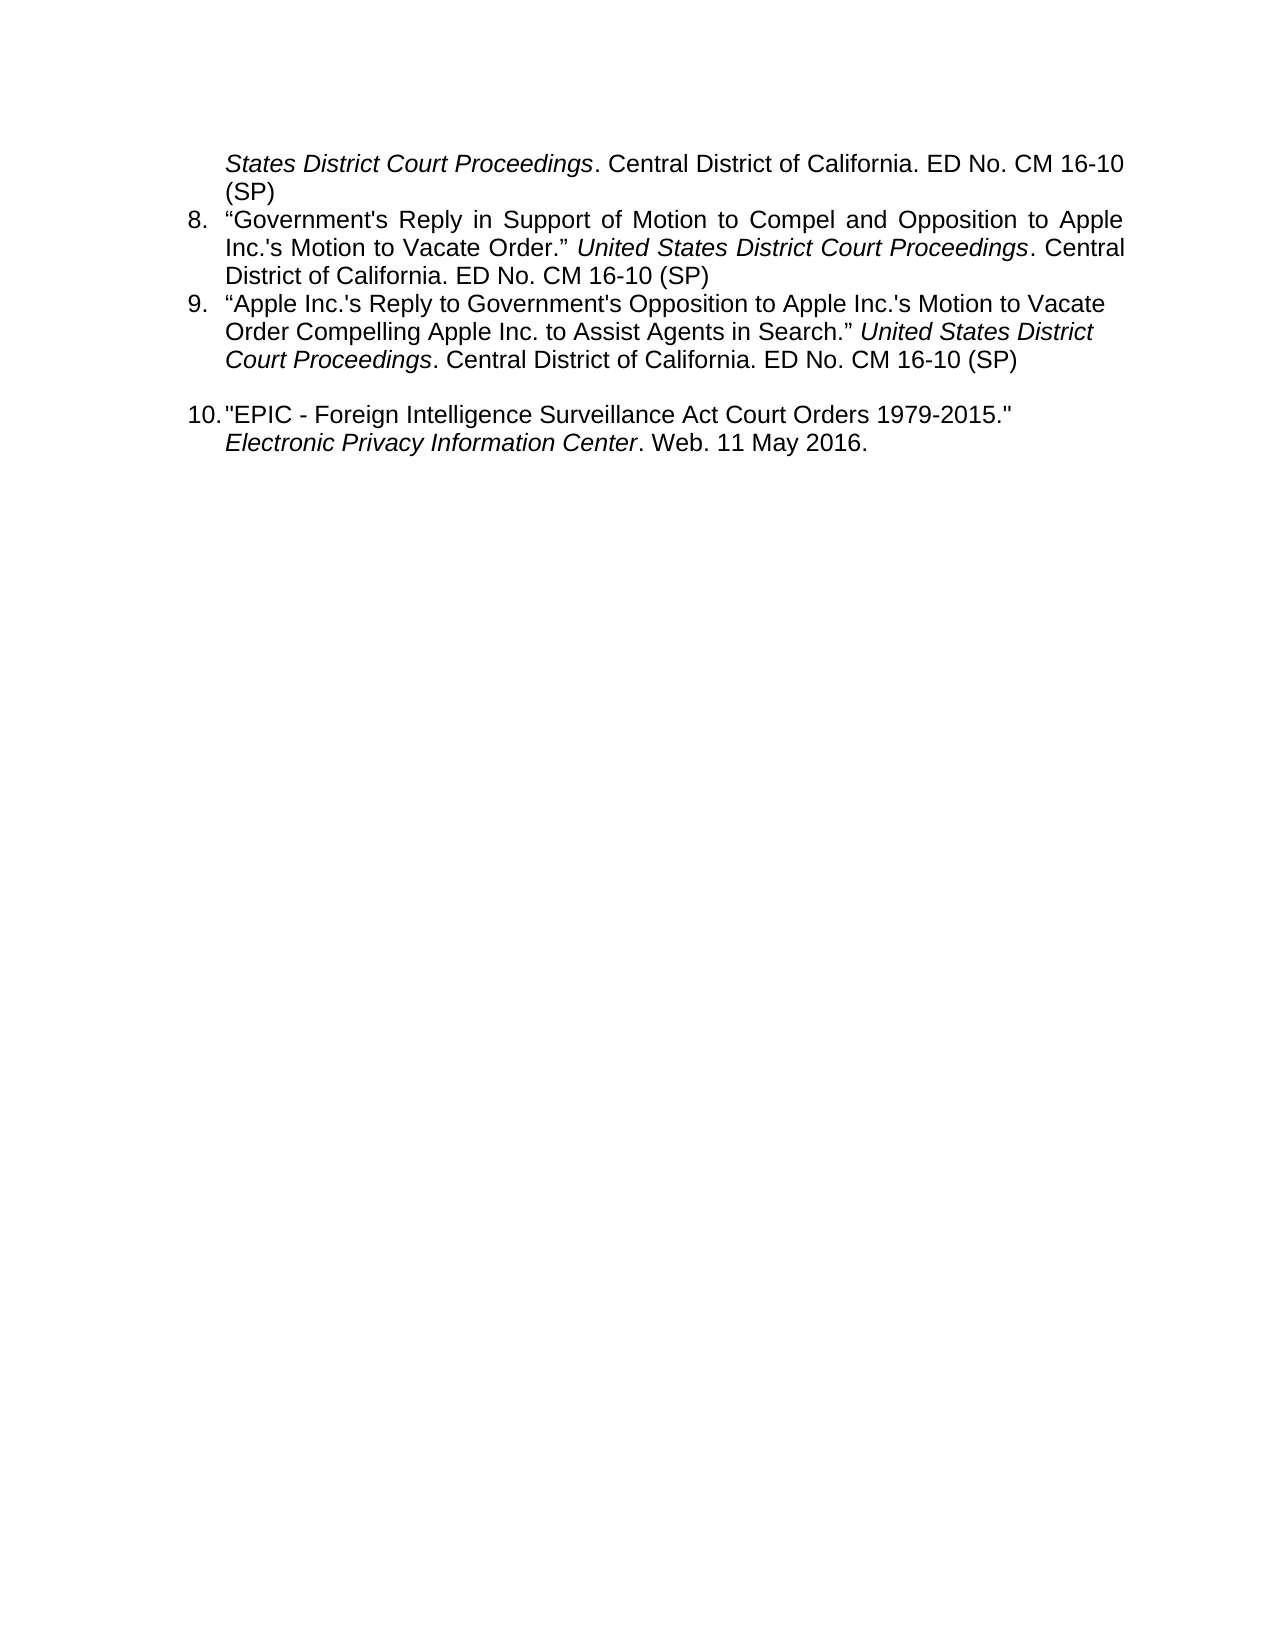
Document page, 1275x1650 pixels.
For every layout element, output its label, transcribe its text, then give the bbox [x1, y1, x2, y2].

list "EPIC - Foreign Intelligence Surveillance Act Court Orders 1979-2015." Electronic Privacy Information Center. Web. 11 May 2016. [187, 401, 1125, 457]
list “Apple Inc.'s Reply to Government's Opposition to Apple Inc.'s Motion to Vacate Order Compelling Apple Inc. to Assist Agents in Search.” United States District Court Proceedings. Central District of California. ED No. CM 16-10 (SP) [187, 289, 1125, 401]
list States District Court Proceedings. Central District of California. ED No. CM 16-10 (SP) [187, 150, 1125, 206]
list “Government's Reply in Support of Motion to Compel and Opposition to Apple Inc.'s Motion to Vacate Order.” United States District Court Proceedings. Central District of California. ED No. CM 16-10 (SP) [187, 206, 1125, 289]
